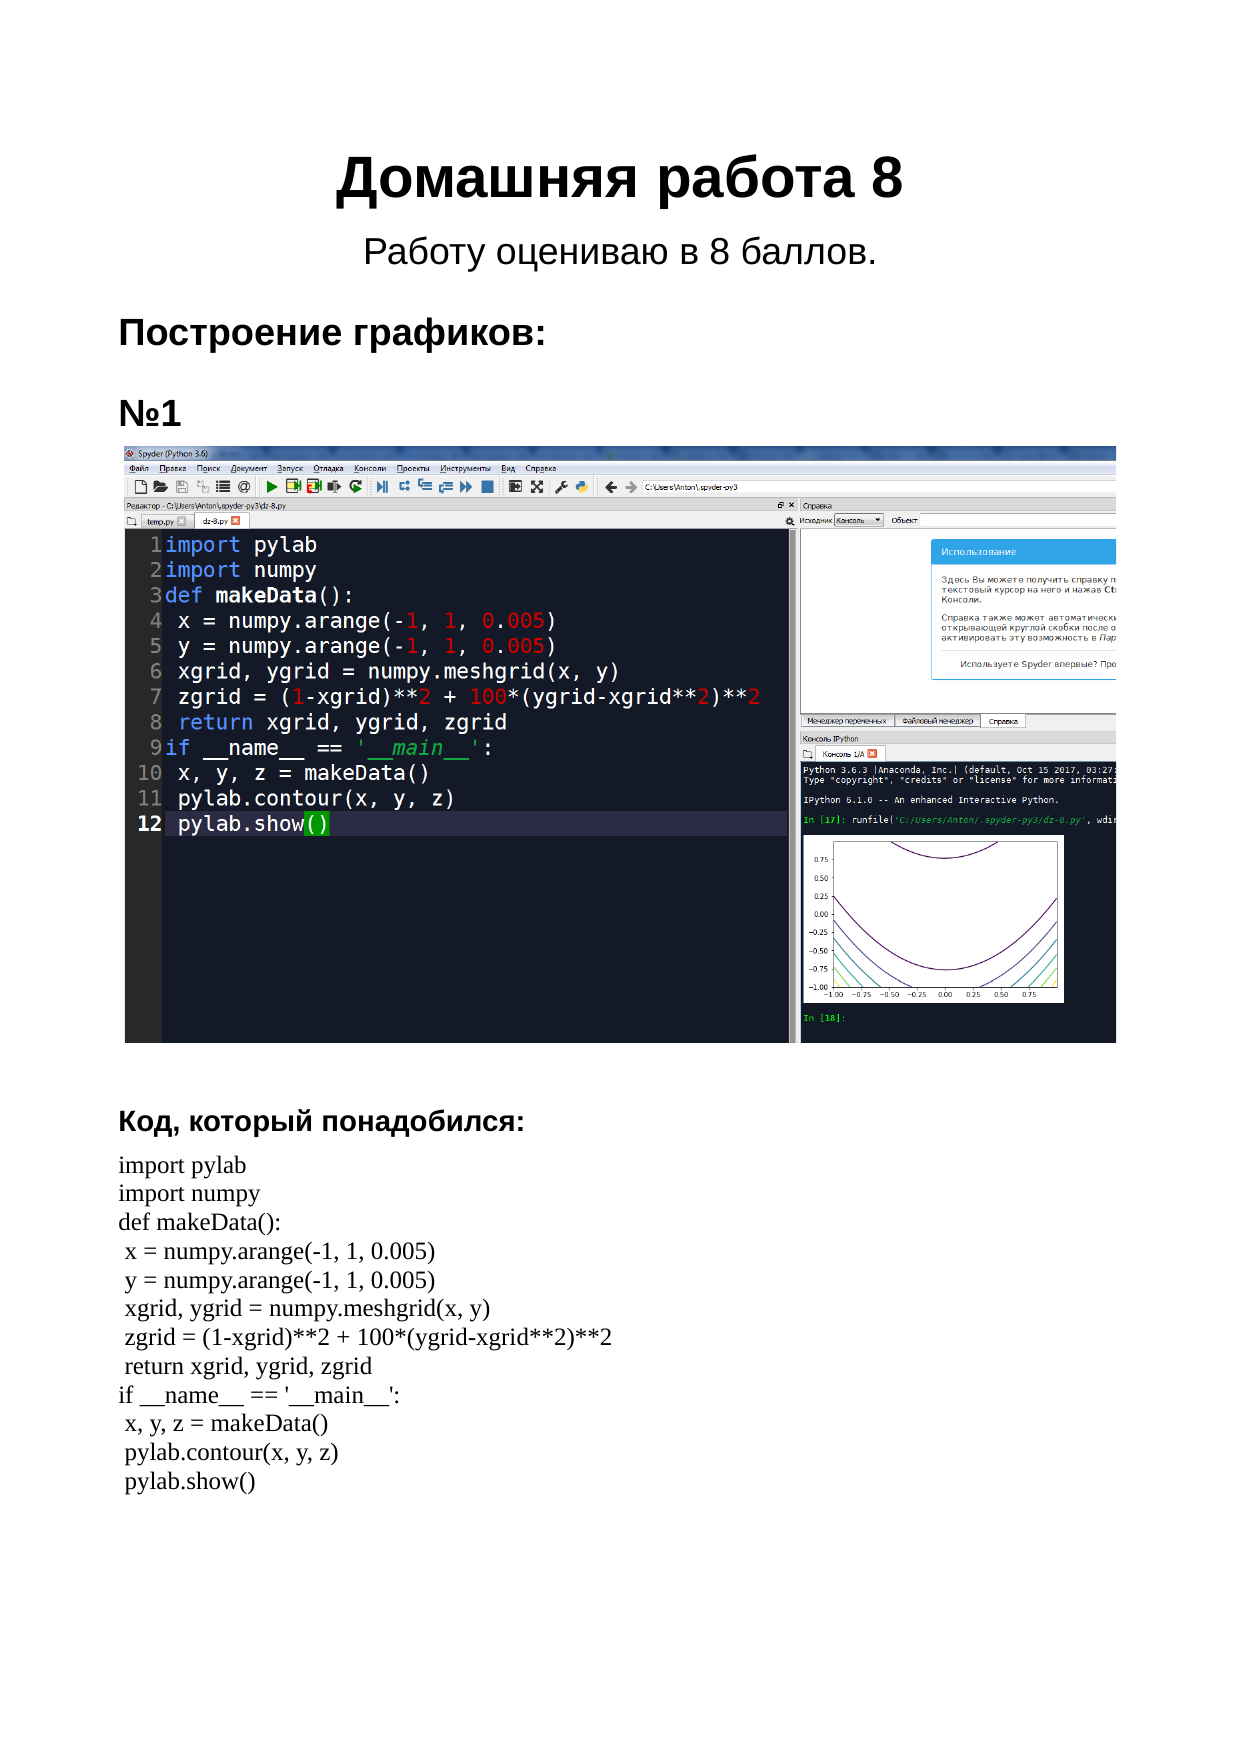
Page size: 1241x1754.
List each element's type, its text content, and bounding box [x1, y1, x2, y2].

text y = numpy.arange(-1, 1, 0.005) [118, 1265, 1122, 1293]
text if __name__ == '__main__': [118, 1380, 1122, 1408]
text zgrid = (1-xgrid)**2 + 100*(ygrid-xgrid**2)**2 [118, 1322, 1122, 1351]
subtitle Код, который понадобился: [118, 1103, 1122, 1137]
text xgrid, ygrid = numpy.meshgrid(x, y) [118, 1293, 1122, 1322]
text import pylab [118, 1150, 1122, 1178]
text pylab.show() [118, 1466, 1122, 1495]
text import numpy [118, 1178, 1122, 1207]
subtitle №1 [118, 391, 1122, 434]
picture [124, 446, 1117, 1043]
text pylab.contour(x, y, z) [118, 1437, 1122, 1466]
subtitle Работу оцениваю в 8 баллов. [118, 229, 1122, 272]
text x, y, z = makeData() [118, 1408, 1122, 1437]
subtitle Построение графиков: [118, 309, 1122, 353]
text def makeData(): [118, 1207, 1122, 1236]
title Домашняя работа 8 [118, 143, 1122, 210]
text return xgrid, ygrid, zgrid [118, 1351, 1122, 1380]
text x = numpy.arange(-1, 1, 0.005) [118, 1236, 1122, 1265]
